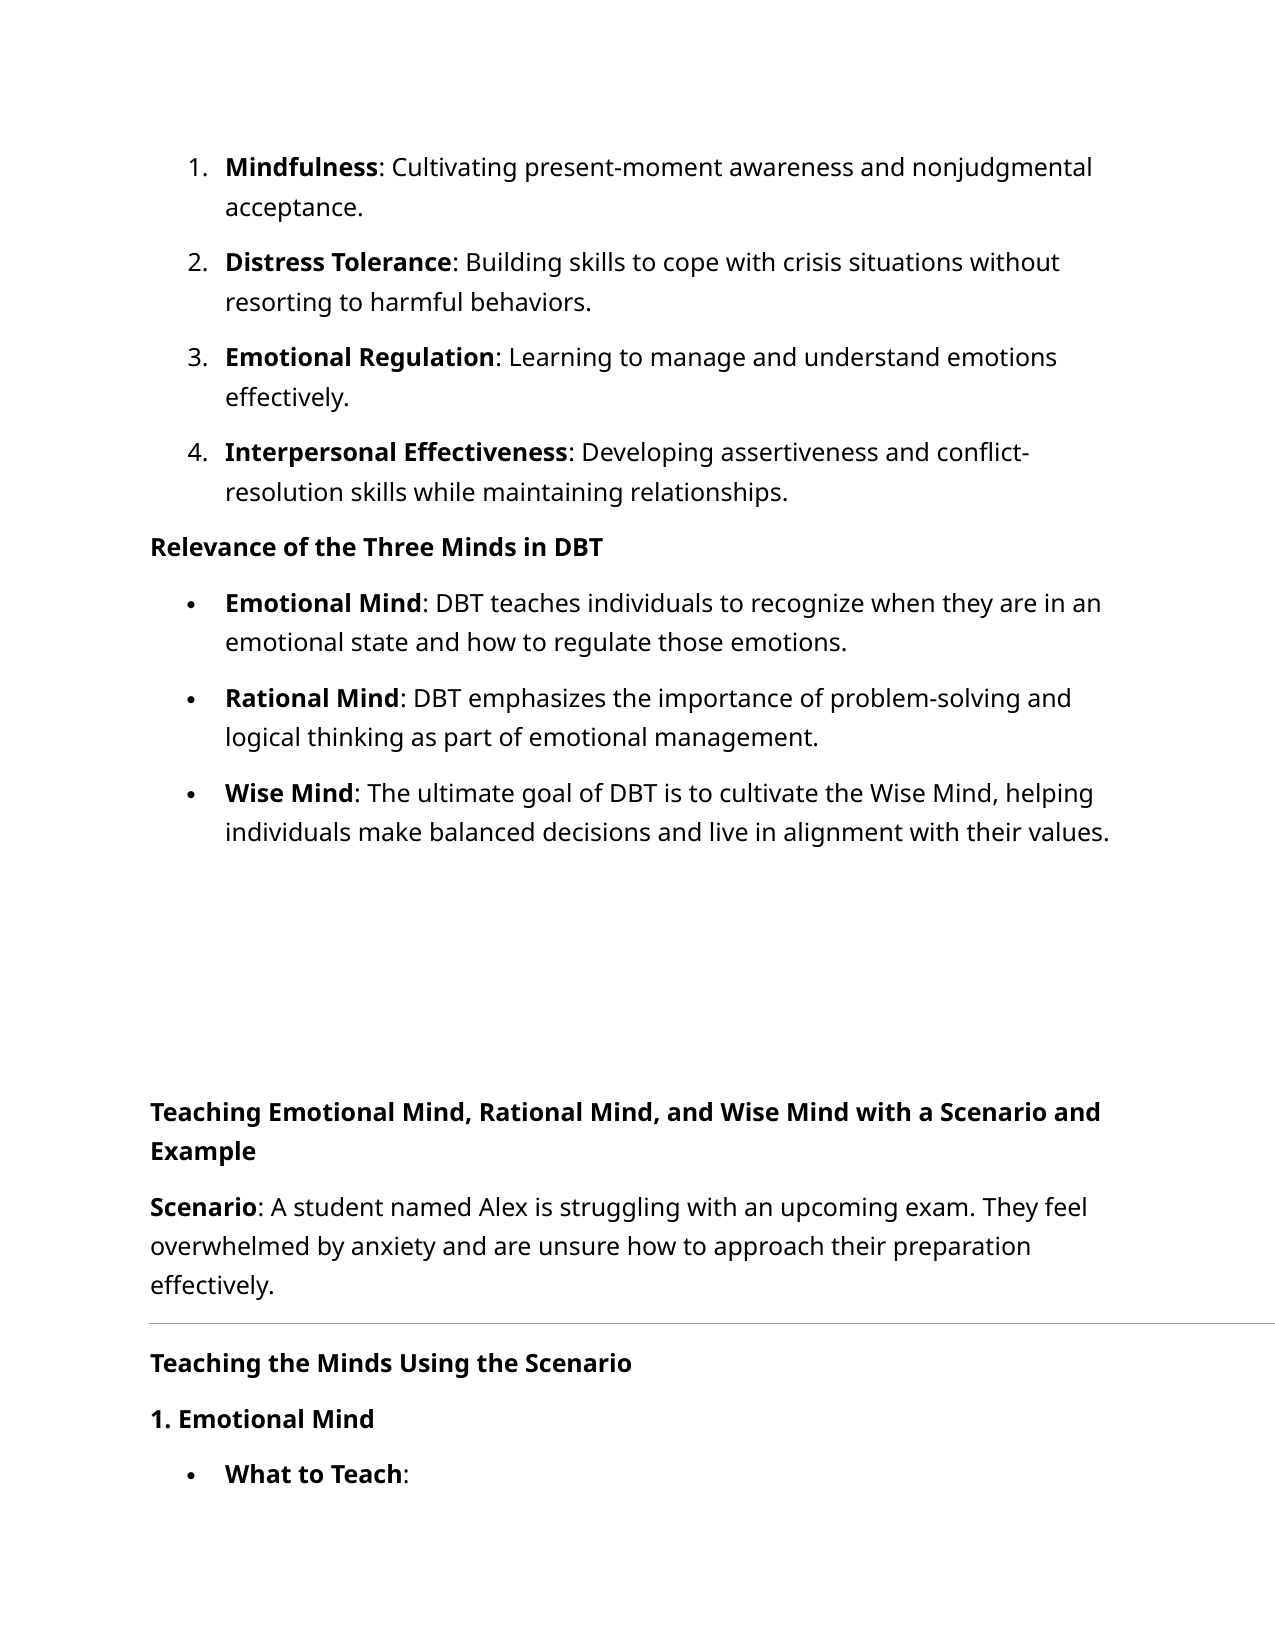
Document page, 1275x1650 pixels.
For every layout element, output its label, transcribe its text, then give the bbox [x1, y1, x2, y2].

list Emotional Regulation: Learning to manage and understand emotions effectively. [187, 340, 1125, 413]
list Rational Mind: DBT emphasizes the importance of problem-solving and logical thinking as part of emotional management. [187, 681, 1125, 754]
list Wise Mind: The ultimate goal of DBT is to cultivate the Wise Mind, helping individuals make balanced decisions and live in alignment with their values. [187, 776, 1125, 849]
text Scenario: A student named Alex is struggling with an upcoming exam. They feel overwhelmed by anxiety and are unsure how to approach their preparation effectively. [150, 1189, 1125, 1302]
list Distress Tolerance: Building skills to cope with crisis situations without resorting to harmful behaviors. [187, 245, 1125, 318]
list Interpersonal Effectiveness: Developing assertiveness and conflict-resolution skills while maintaining relationships. [187, 435, 1125, 508]
text 1. Emotional Mind [150, 1401, 1125, 1435]
text Relevance of the Three Minds in DBT [150, 530, 1125, 564]
list What to Teach: [187, 1457, 1125, 1491]
text Teaching the Minds Using the Scenario [150, 1345, 1125, 1379]
text Teaching Emotional Mind, Rational Mind, and Wise Mind with a Scenario and Example [150, 1094, 1125, 1167]
list Mindfulness: Cultivating present-moment awareness and nonjudgmental acceptance. [187, 150, 1125, 223]
list Emotional Mind: DBT teaches individuals to recognize when they are in an emotional state and how to regulate those emotions. [187, 586, 1125, 659]
